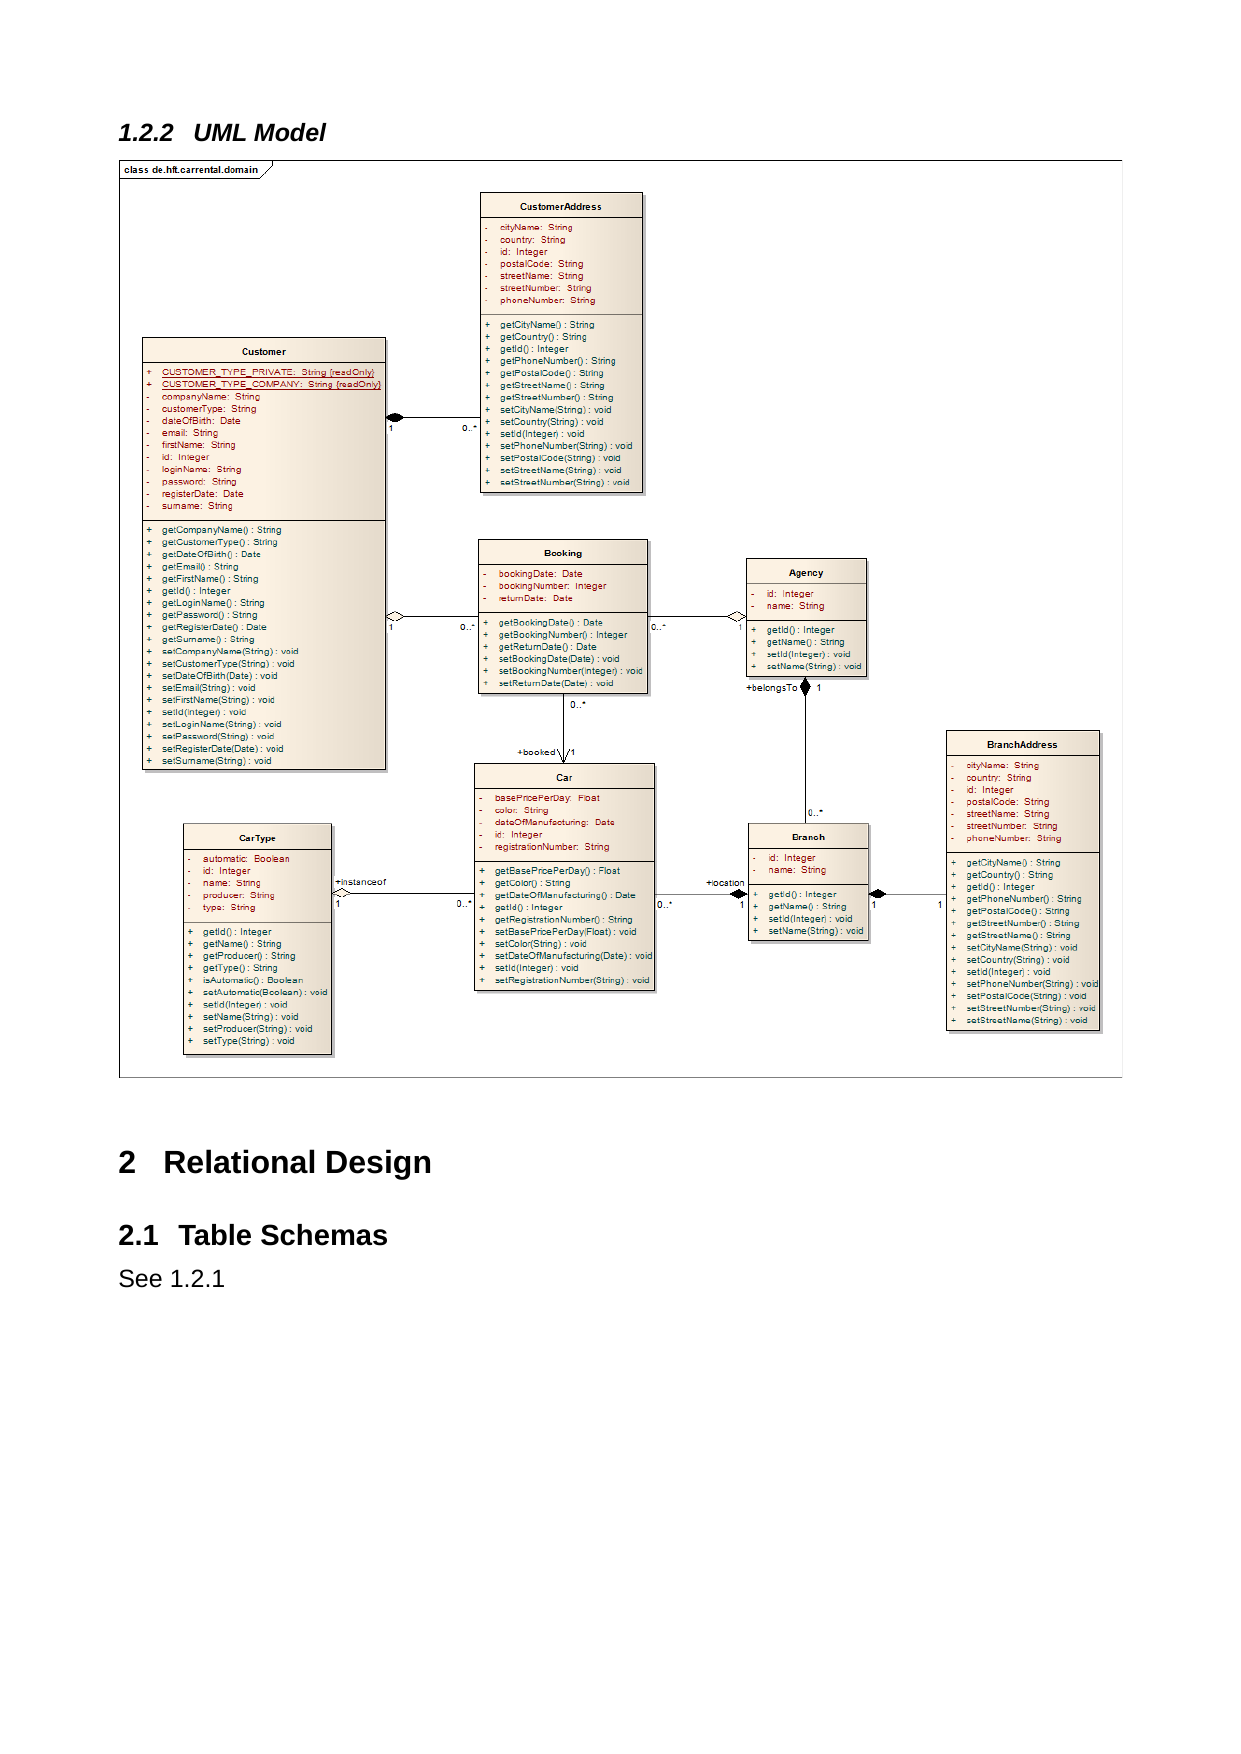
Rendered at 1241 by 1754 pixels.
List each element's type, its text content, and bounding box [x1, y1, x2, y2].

picture [118, 159, 1123, 1078]
subtitle Table Schemas [118, 1218, 1122, 1252]
subtitle UML Model [118, 118, 1122, 147]
text See 1.2.1 [118, 1264, 1122, 1293]
subtitle Relational Design [118, 1144, 1122, 1181]
